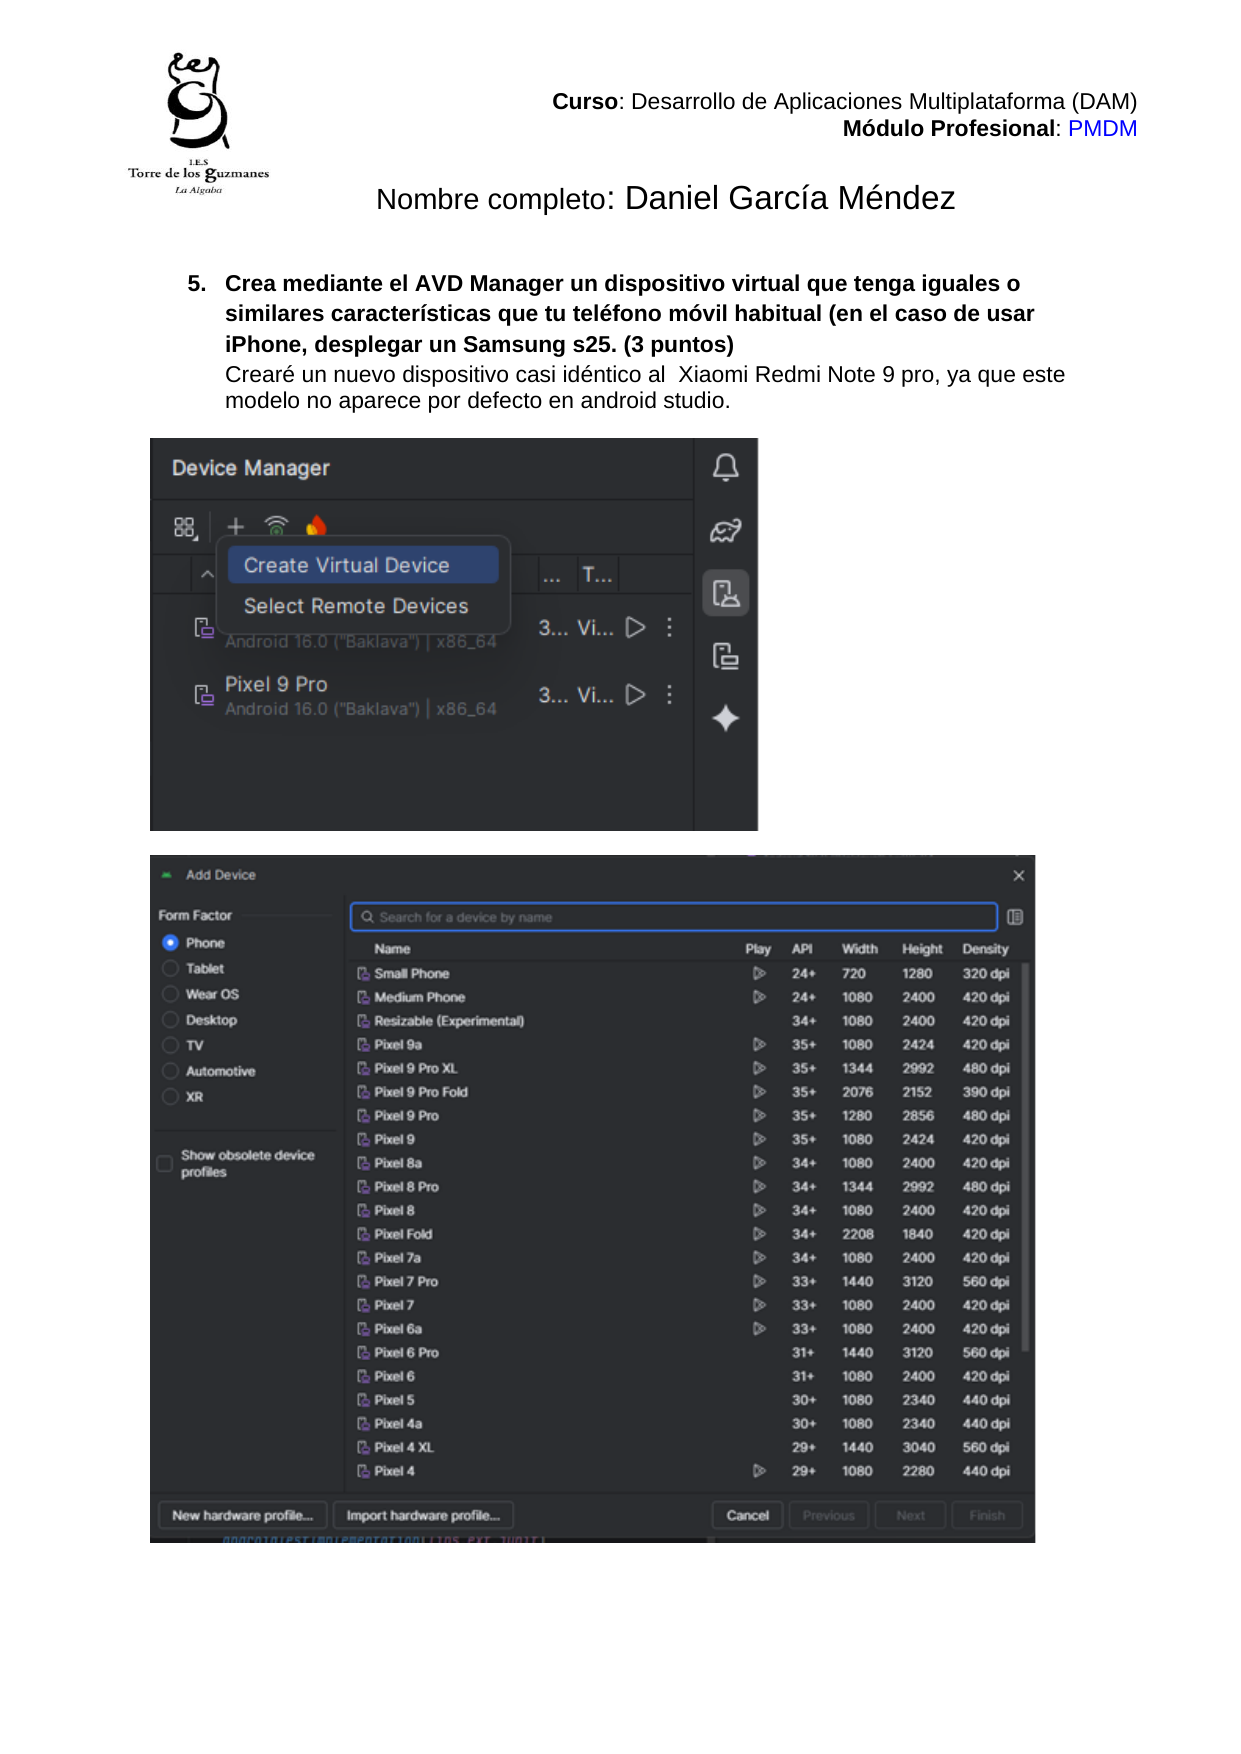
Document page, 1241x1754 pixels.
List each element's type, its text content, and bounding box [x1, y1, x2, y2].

picture [118, 39, 289, 205]
picture [150, 438, 759, 831]
list Crea mediante el AVD Manager un dispositivo virtual que tenga iguales o similares características que tu teléfono móvil habitual (en el caso de usar iPhone, desplegar un Samsung s25. (3 puntos) [187, 270, 1090, 357]
text Crearé un nuevo dispositivo casi idéntico al Xiaomi Redmi Note 9 pro, ya que este modelo no aparece por defecto en android studio. [225, 361, 1090, 413]
picture [150, 855, 1036, 1543]
